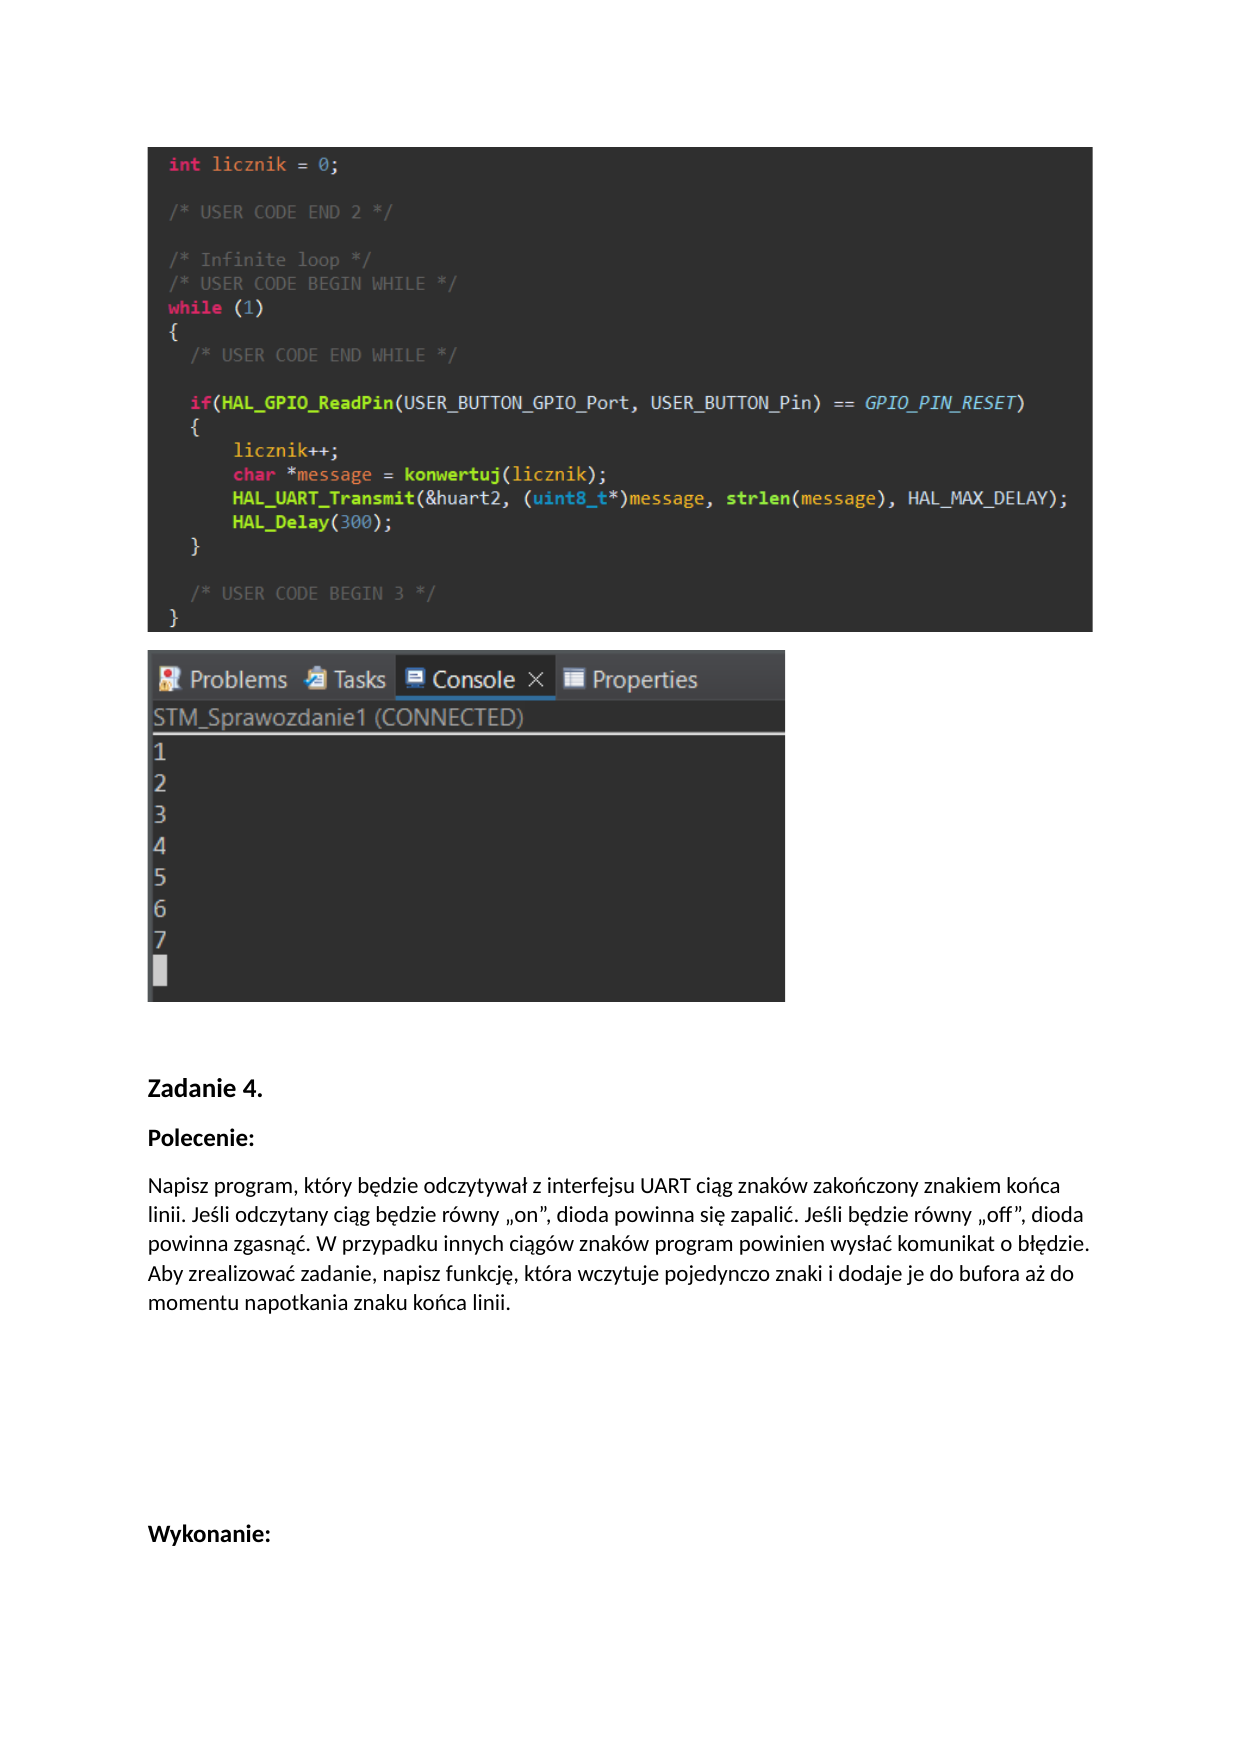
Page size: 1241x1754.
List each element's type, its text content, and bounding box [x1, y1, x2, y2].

text Napisz program, który będzie odczytywał z interfejsu UART ciąg znaków zakończony znakiem końca linii. Jeśli odczytany ciąg będzie równy „on”, dioda powinna się zapalić. Jeśli będzie równy „off”, dioda powinna zgasnąć. W przypadku innych ciągów znaków program powinien wysłać komunikat o błędzie. Aby zrealizować zadanie, napisz funkcję, która wczytuje pojedynczo znaki i dodaje je do bufora aż do momentu napotkania znaku końca linii. [148, 1171, 1093, 1316]
text Zadanie 4. [148, 1071, 1093, 1104]
text Wykonanie: [148, 1518, 1093, 1549]
text Polecenie: [148, 1122, 1093, 1153]
